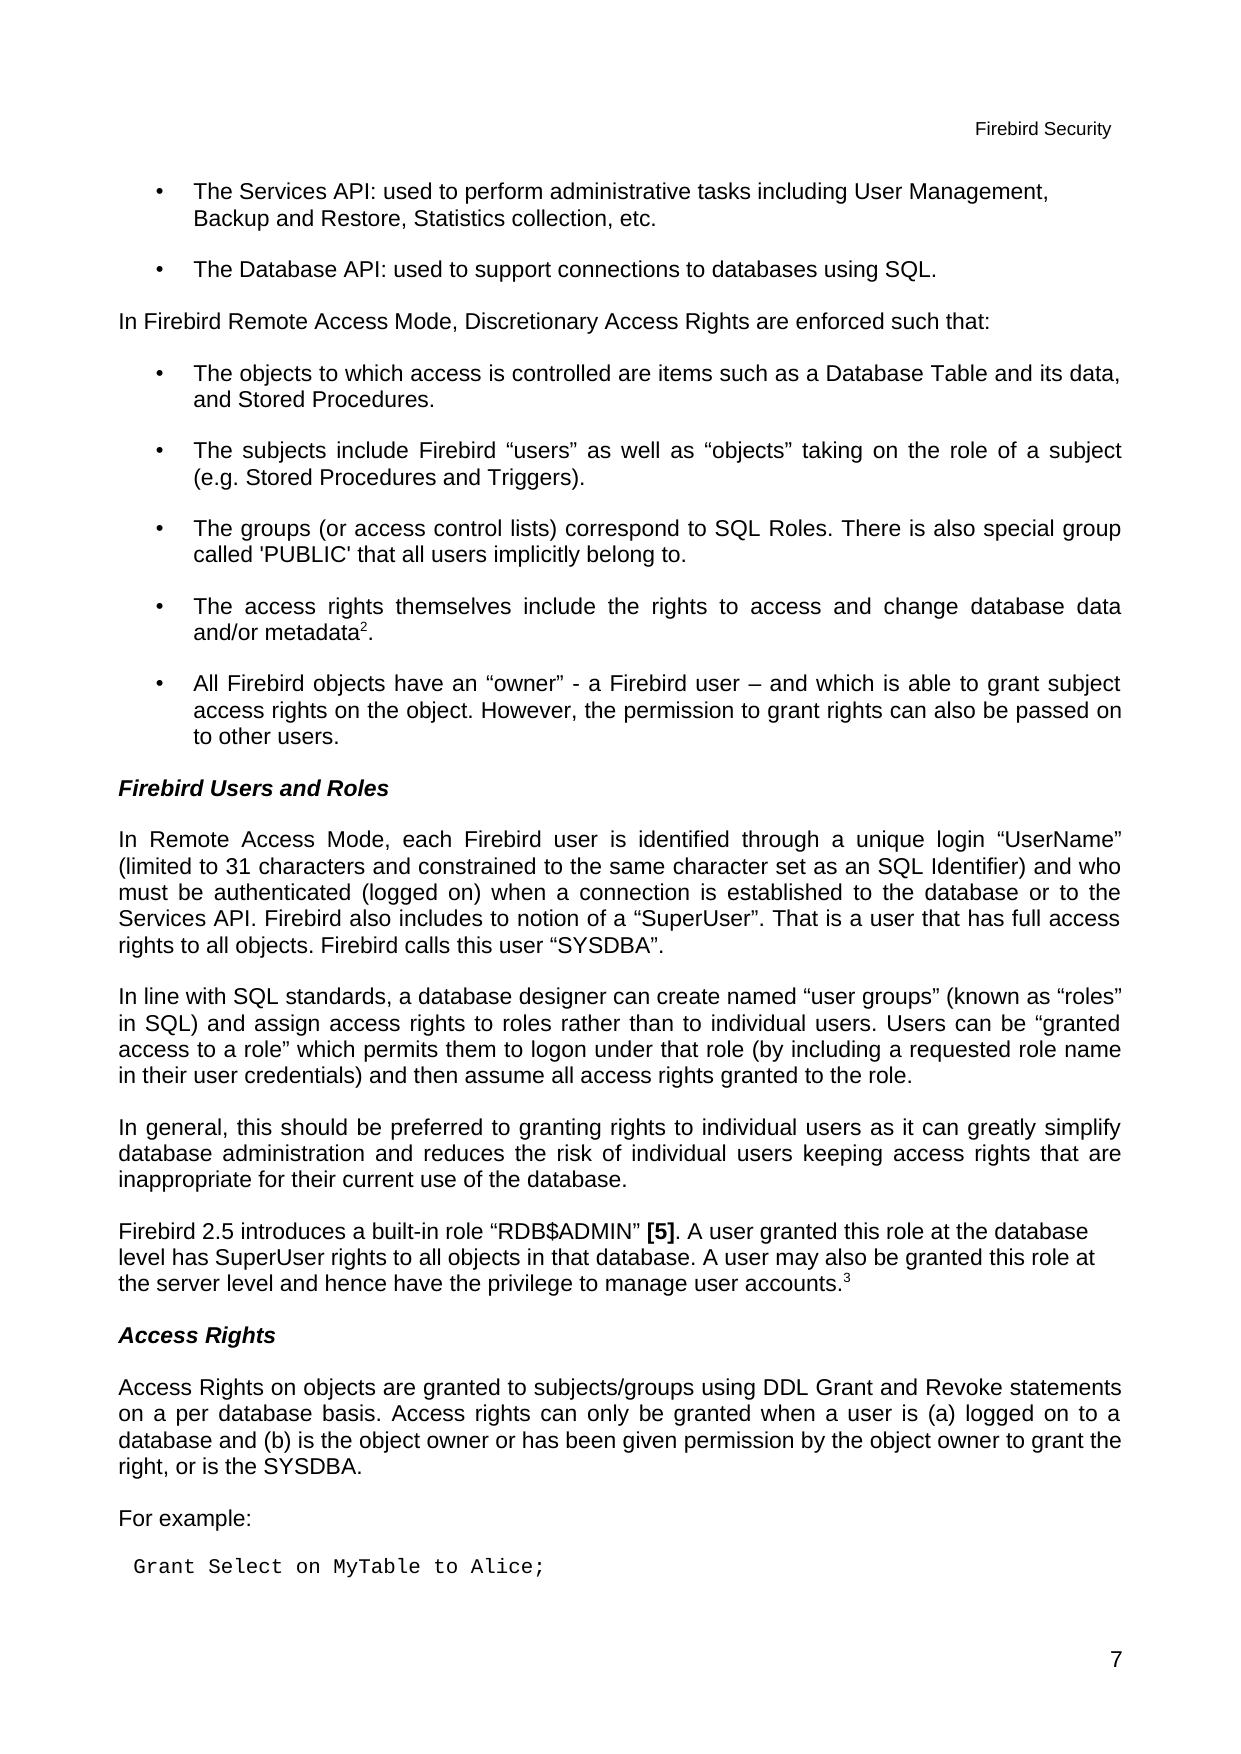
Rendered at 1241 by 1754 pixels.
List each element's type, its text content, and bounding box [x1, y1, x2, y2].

list The access rights themselves include the rights to access and change database data and/or metadata. [156, 593, 1122, 645]
text Firebird Users and Roles [118, 774, 1122, 801]
list The subjects include Firebird “users” as well as “objects” taking on the role of a subject (e.g. Stored Procedures and Triggers). [156, 437, 1122, 490]
text In general, this should be preferred to granting rights to individual users as it can greatly simplify database administration and reduces the risk of individual users keeping access rights that are inappropriate for their current use of the database. [118, 1113, 1122, 1193]
text Access Rights [118, 1322, 1122, 1348]
text In Remote Access Mode, each Firebird user is identified through a unique login “UserName” (limited to 31 characters and constrained to the same character set as an SQL Identifier) and who must be authenticated (logged on) when a connection is established to the database or to the Services API. Firebird also includes to notion of a “SuperUser”. That is a user that has full access rights to all objects. Firebird calls this user “SYSDBA”. [118, 826, 1122, 958]
text In line with SQL standards, a database designer can create named “user groups” (known as “roles” in SQL) and assign access rights to roles rather than to individual users. Users can be “granted access to a role” which permits them to logon under that role (by including a requested role name in their user credentials) and then assume all access rights granted to the role. [118, 983, 1122, 1088]
list All Firebird objects have an “owner” - a Firebird user – and which is able to grant subject access rights on the object. However, the permission to grant rights can also be passed on to other users. [156, 670, 1122, 749]
text For example: [118, 1504, 1122, 1531]
text In Firebird Remote Access Mode, Discretionary Access Rights are enforced such that: [118, 308, 1122, 334]
text Firebird 2.5 introduces a built-in role “RDB$ADMIN” [5]. A user granted this role at the database level has SuperUser rights to all objects in that database. A user may also be granted this role at the server level and hence have the privilege to manage user accounts. [118, 1218, 1122, 1297]
list The Services API: used to perform administrative tasks including User Management, Backup and Restore, Statistics collection, etc. [156, 178, 1122, 231]
list The objects to which access is controlled are items such as a Database Table and its data, and Stored Procedures. [156, 359, 1122, 412]
list The groups (or access control lists) correspond to SQL Roles. There is also special group called 'PUBLIC' that all users implicitly belong to. [156, 515, 1122, 568]
text Grant Select on MyTable to Alice; [133, 1556, 1122, 1579]
text Access Rights on objects are granted to subjects/groups using DDL Grant and Revoke statements on a per database basis. Access rights can only be granted when a user is (a) logged on to a database and (b) is the object owner or has been given permission by the object owner to grant the right, or is the SYSDBA. [118, 1374, 1122, 1479]
list The Database API: used to support connections to databases using SQL. [156, 256, 1122, 283]
